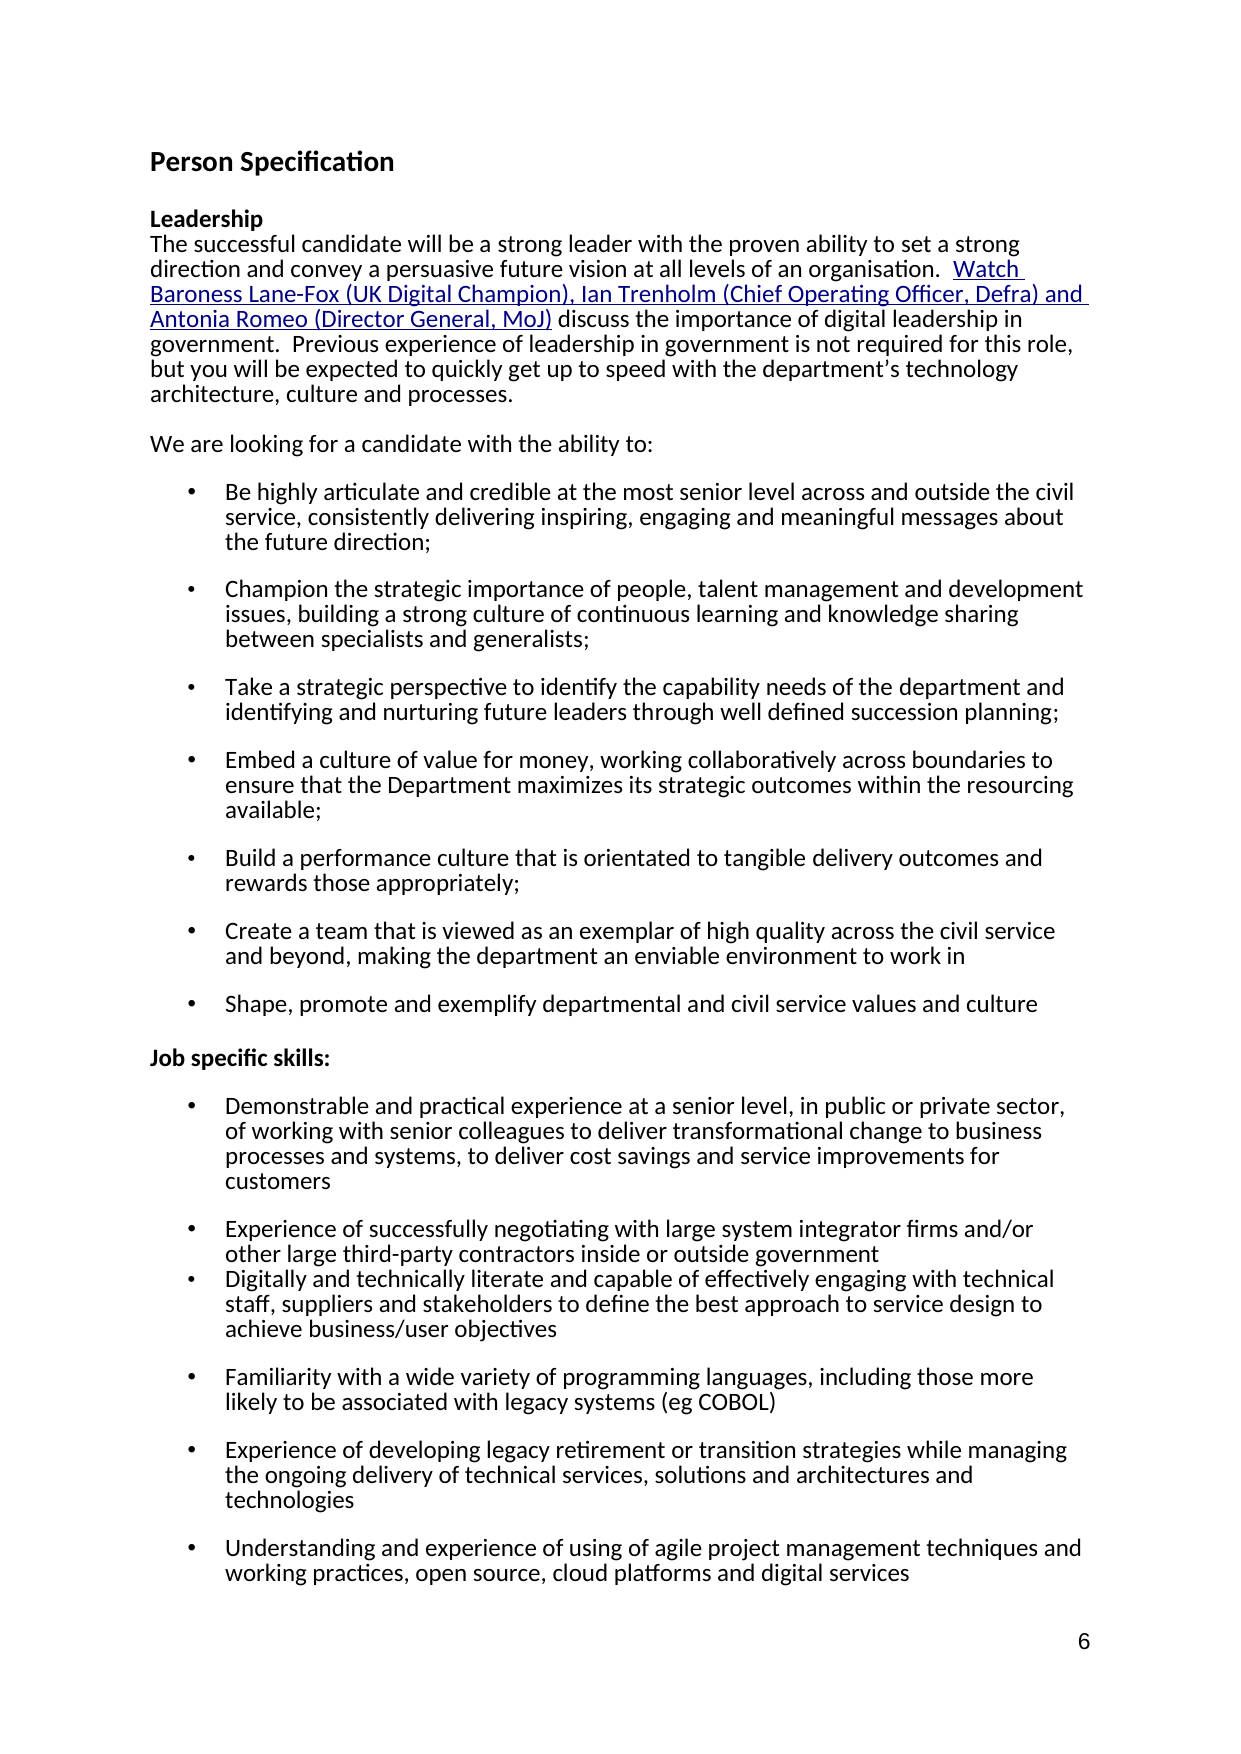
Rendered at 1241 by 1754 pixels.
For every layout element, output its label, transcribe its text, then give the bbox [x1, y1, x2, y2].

list Experience of successfully negotiating with large system integrator firms and/or other large third-party contractors inside or outside government [187, 1219, 1090, 1269]
text Job specific skills: [150, 1048, 1090, 1073]
list Champion the strategic importance of people, talent management and development issues, building a strong culture of continuous learning and knowledge sharing between specialists and generalists; [187, 579, 1090, 654]
list Be highly articulate and credible at the most senior level across and outside the civil service, consistently delivering inspiring, engaging and meaningful messages about the future direction; [187, 481, 1090, 556]
list Familiarity with a wide variety of programming languages, including those more likely to be associated with legacy systems (eg COBOL) [187, 1367, 1090, 1417]
list Digitally and technically literate and capable of effectively engaging with technical staff, suppliers and stakeholders to define the best approach to service design to achieve business/user objectives [187, 1269, 1090, 1344]
text We are looking for a candidate with the ability to: [150, 433, 1090, 458]
list Create a team that is viewed as an exemplar of high quality across the civil service and beyond, making the department an enviable environment to work in [187, 921, 1090, 971]
list Take a strategic perspective to identify the capability needs of the department and identifying and nurturing future leaders through well defined succession planning; [187, 677, 1090, 727]
list Embed a culture of value for money, working collaboratively across boundaries to ensure that the Department maximizes its strategic outcomes within the resourcing available; [187, 750, 1090, 825]
list Understanding and experience of using of agile project management techniques and working practices, open source, cloud platforms and digital services [187, 1537, 1090, 1587]
list Experience of developing legacy retirement or transition strategies while managing the ongoing delivery of technical services, solutions and architectures and technologies [187, 1439, 1090, 1514]
text Leadership [150, 208, 1090, 233]
list Build a performance culture that is orientated to tangible delivery outcomes and rewards those appropriately; [187, 848, 1090, 898]
text Person Specification [150, 150, 1090, 179]
list Demonstrable and practical experience at a senior level, in public or private sector, of working with senior colleagues to deliver transformational change to business processes and systems, to deliver cost savings and service improvements for customers [187, 1096, 1090, 1196]
list Shape, promote and exemplify departmental and civil service values and culture [187, 994, 1090, 1019]
text The successful candidate will be a strong leader with the proven ability to set a strong direction and convey a persuasive future vision at all levels of an organisation. Watch Baroness Lane-Fox (UK Digital Champion), Ian Trenholm (Chief Operating Officer, Defra) and Antonia Romeo (Director General, MoJ) discuss the importance of digital leadership in government. Previous experience of leadership in government is not required for this role, but you will be expected to quickly get up to speed with the department’s technology architecture, culture and processes. [150, 233, 1090, 408]
